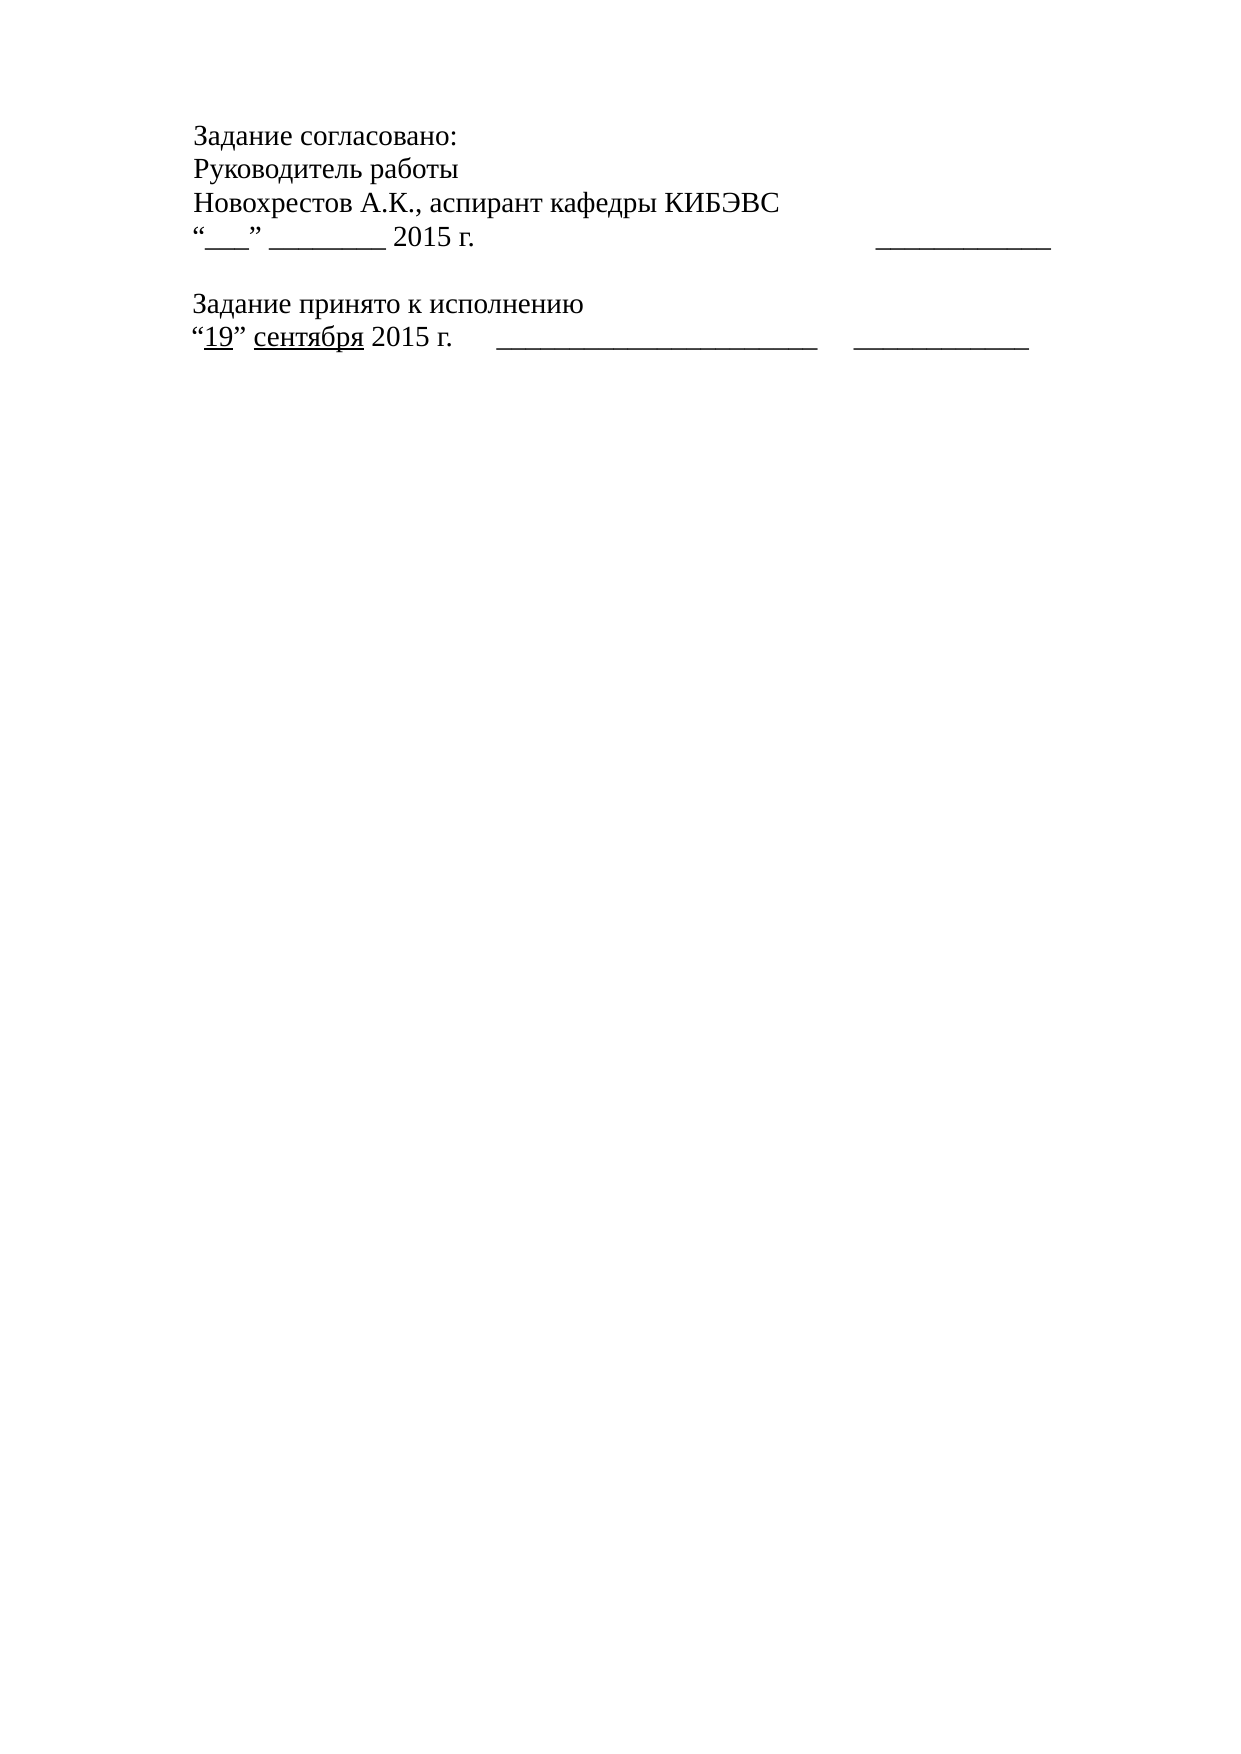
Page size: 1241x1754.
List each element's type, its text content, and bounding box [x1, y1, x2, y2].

text Задание принято к исполнению [118, 286, 1122, 319]
text “19” сентября 2015 г. ______________________ ____________ [118, 319, 1122, 353]
text Задание согласовано: [118, 118, 1122, 152]
text Новохрестов А.К., аспирант кафедры КИБЭВС [118, 185, 1122, 219]
text “___” ________ 2015 г. ____________ [192, 219, 1122, 252]
text Руководитель работы [118, 152, 1122, 185]
